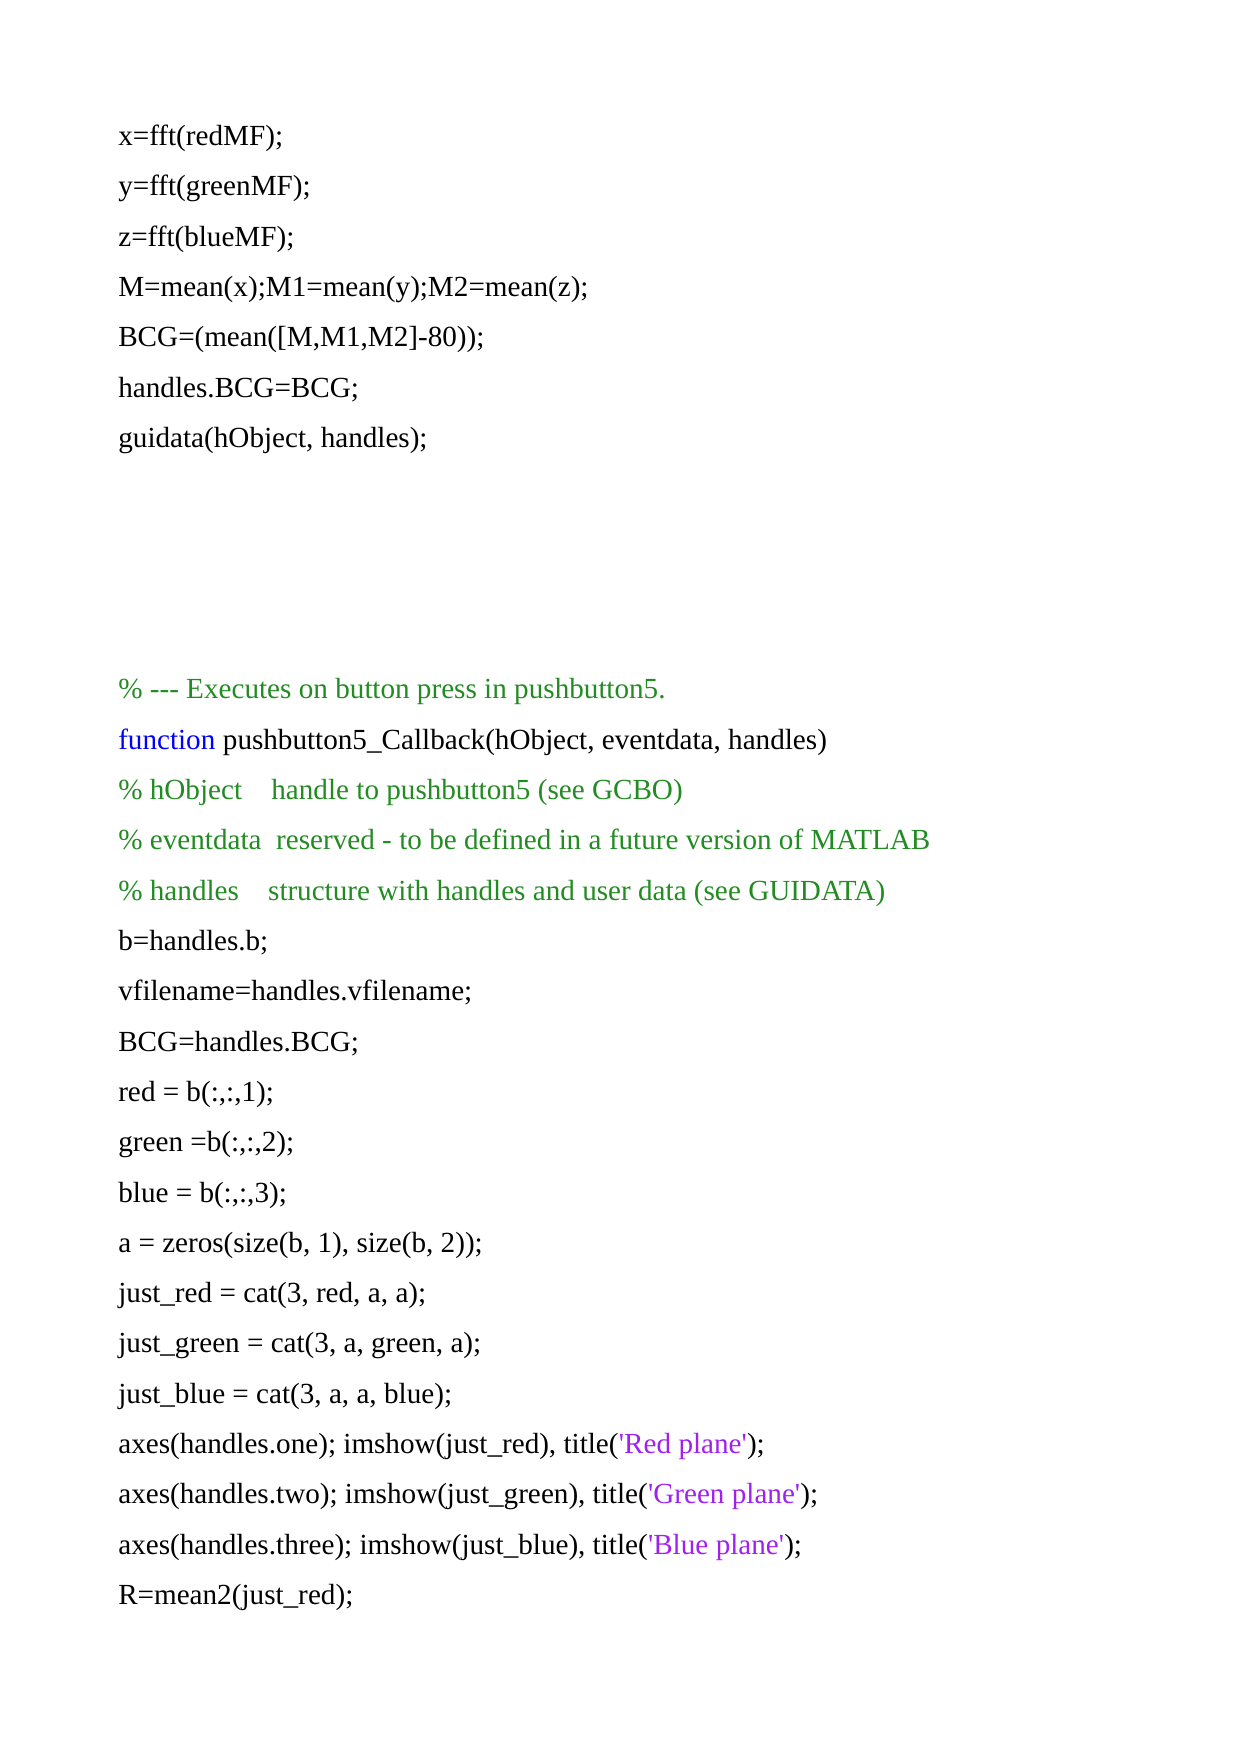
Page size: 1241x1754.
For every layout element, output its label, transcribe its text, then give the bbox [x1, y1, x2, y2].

text axes(handles.three); imshow(just_blue), title('Blue plane'); [118, 1527, 1122, 1560]
text y=fft(greenMF); [118, 168, 1122, 202]
text z=fft(blueMF); [118, 219, 1122, 252]
text % handles structure with handles and user data (see GUIDATA) [118, 873, 1122, 906]
text % hObject handle to pushbutton5 (see GCBO) [118, 772, 1122, 806]
text x=fft(redMF); [118, 118, 1122, 152]
text just_green = cat(3, a, green, a); [118, 1326, 1122, 1359]
text just_blue = cat(3, a, a, blue); [118, 1376, 1122, 1409]
text R=mean2(just_red); [118, 1577, 1122, 1611]
text blue = b(:,:,3); [118, 1175, 1122, 1208]
text just_red = cat(3, red, a, a); [118, 1275, 1122, 1309]
text vfilename=handles.vfilename; [118, 973, 1122, 1007]
text axes(handles.two); imshow(just_green), title('Green plane'); [118, 1477, 1122, 1510]
text BCG=(mean([M,M1,M2]-80)); [118, 319, 1122, 353]
text % eventdata reserved - to be defined in a future version of MATLAB [118, 822, 1122, 856]
text BCG=handles.BCG; [118, 1024, 1122, 1057]
text a = zeros(size(b, 1), size(b, 2)); [118, 1225, 1122, 1258]
text handles.BCG=BCG; [118, 370, 1122, 403]
text function pushbutton5_Callback(hObject, eventdata, handles) [118, 722, 1122, 755]
text M=mean(x);M1=mean(y);M2=mean(z); [118, 269, 1122, 303]
text b=handles.b; [118, 923, 1122, 957]
text green =b(:,:,2); [118, 1124, 1122, 1158]
text % --- Executes on button press in pushbutton5. [118, 672, 1122, 705]
text guidata(hObject, handles); [118, 420, 1122, 453]
text red = b(:,:,1); [118, 1074, 1122, 1108]
text axes(handles.one); imshow(just_red), title('Red plane'); [118, 1426, 1122, 1460]
